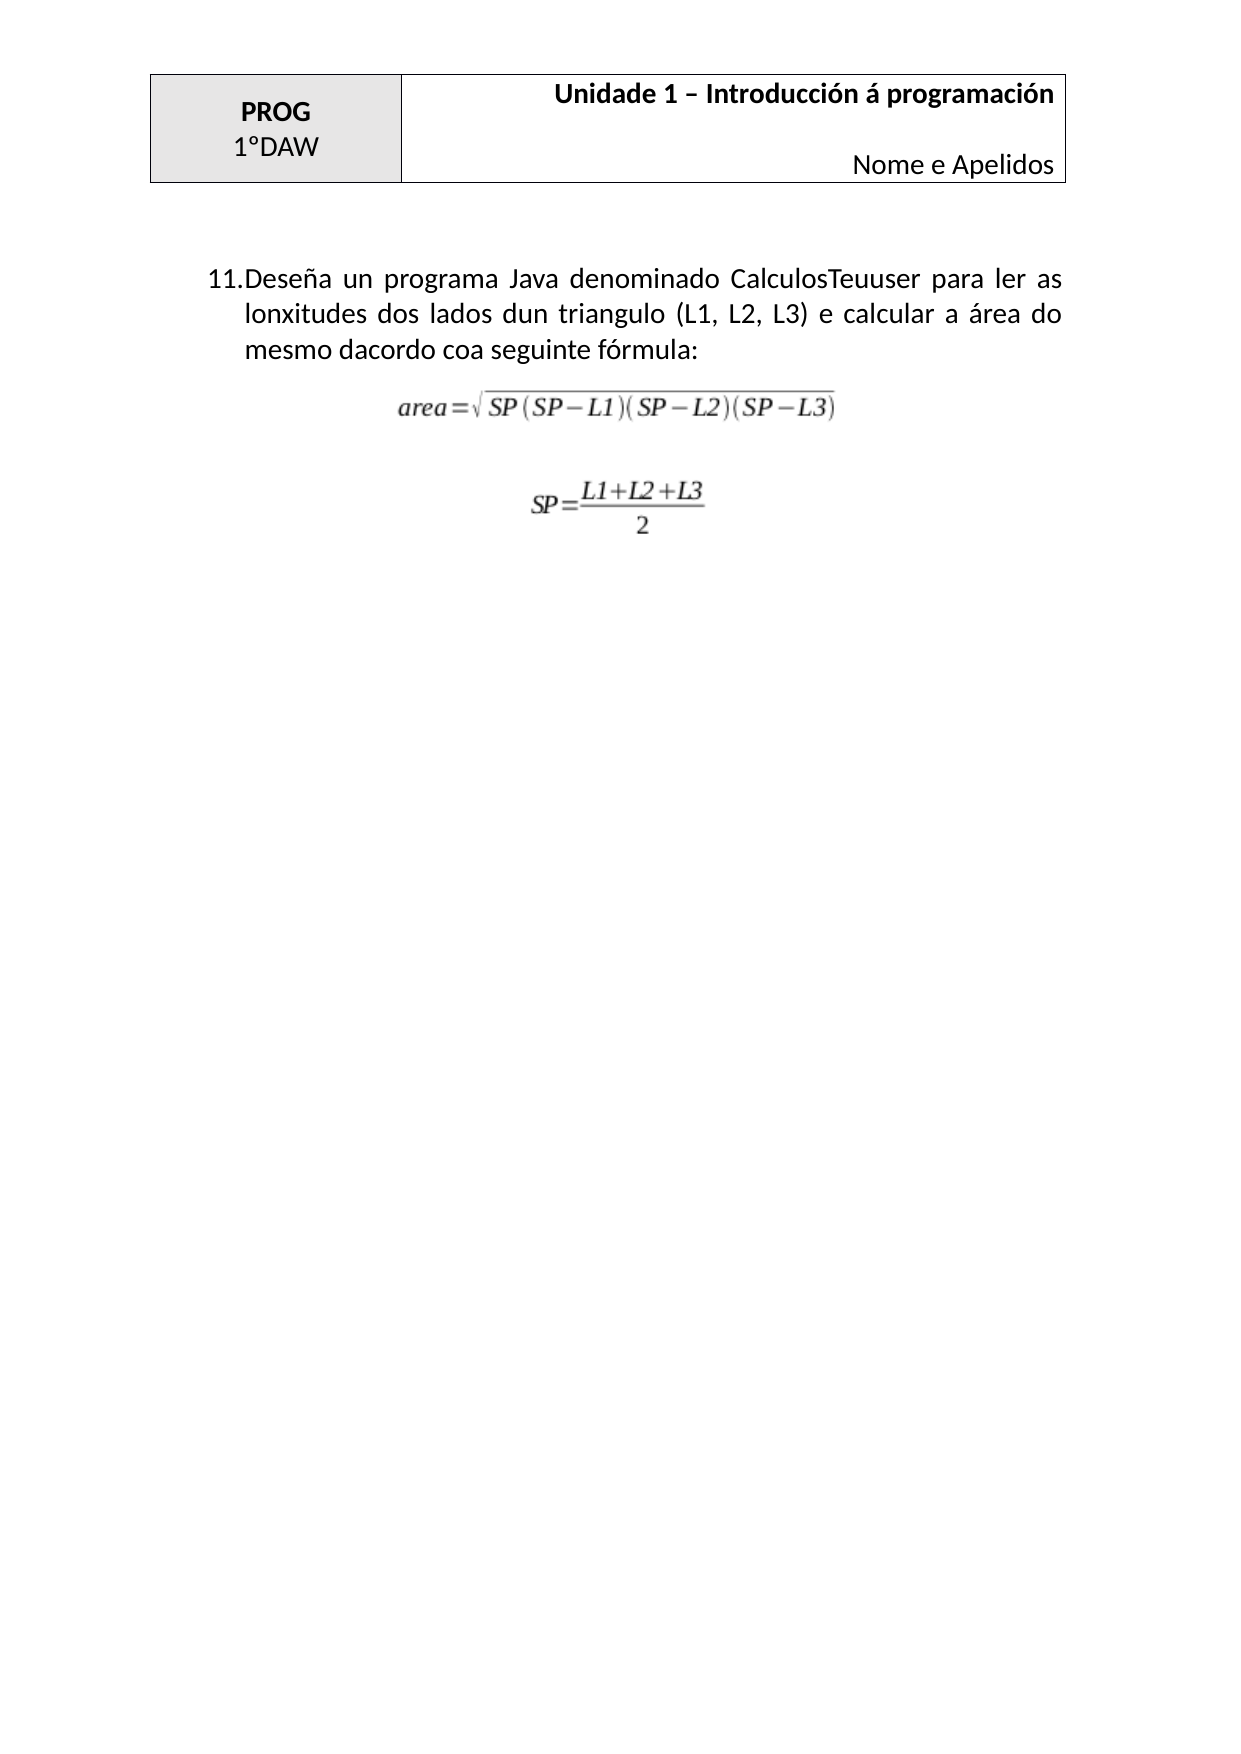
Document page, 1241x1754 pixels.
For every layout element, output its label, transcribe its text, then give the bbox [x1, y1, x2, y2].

list Deseña un programa Java denominado CalculosTeuuser para ler as lonxitudes dos lados dun triangulo (L1, L2, L3) e calcular a área do mesmo dacordo coa seguinte fórmula: [207, 260, 1063, 367]
picture [371, 372, 870, 545]
